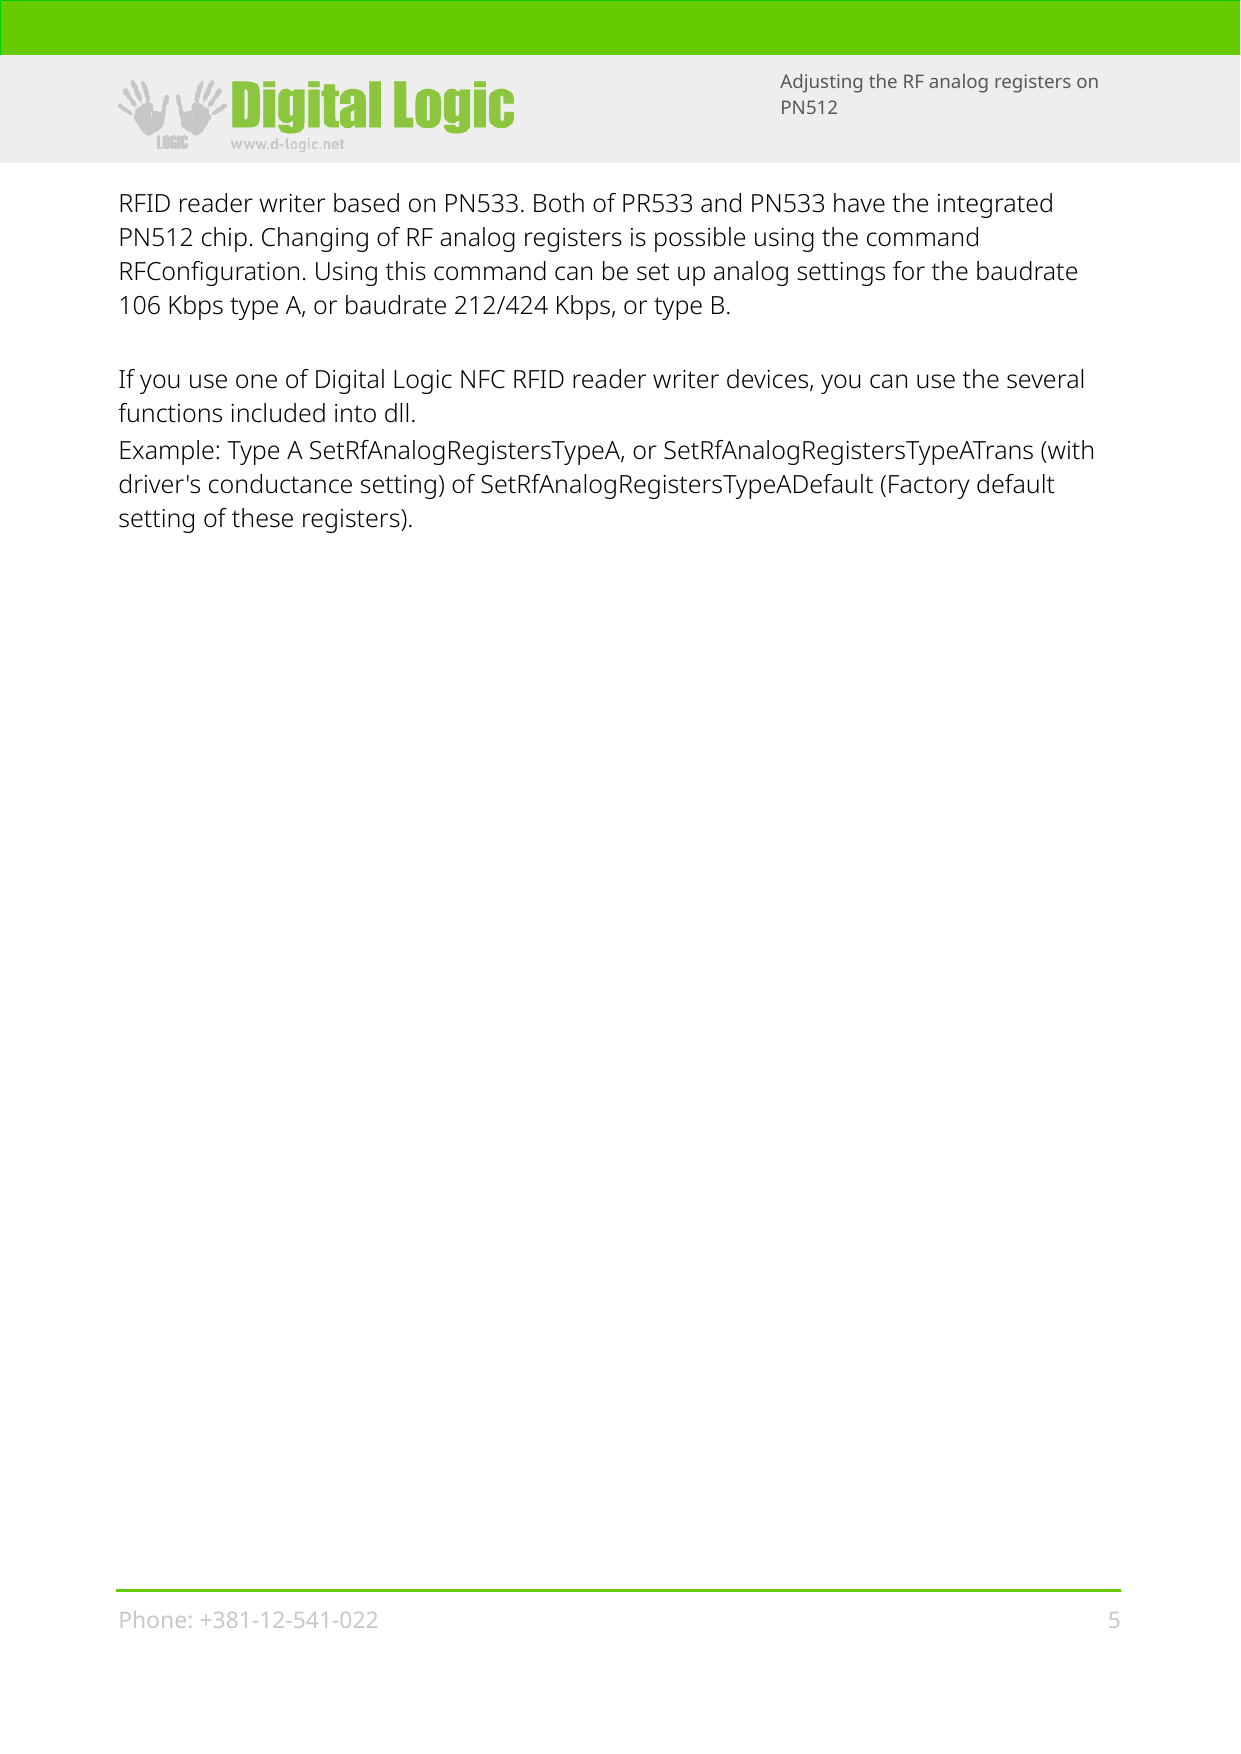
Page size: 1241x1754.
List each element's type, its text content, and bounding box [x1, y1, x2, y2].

text Example: Type A SetRfAnalogRegistersTypeA, or SetRfAnalogRegistersTypeATrans (with driver's conductance setting) of SetRfAnalogRegistersTypeADefault (Factory default setting of these registers). [118, 433, 1122, 535]
text If you use one of Digital Logic NFC RFID reader writer devices, you can use the several functions included into dll. [118, 362, 1122, 430]
picture [115, 79, 517, 153]
text RFID reader writer based on PN533. Both of PR533 and PN533 have the integrated PN512 chip. Changing of RF analog registers is possible using the command RFConfiguration. Using this command can be set up analog settings for the baudrate 106 Kbps type A, or baudrate 212/424 Kbps, or type B. [118, 185, 1122, 322]
